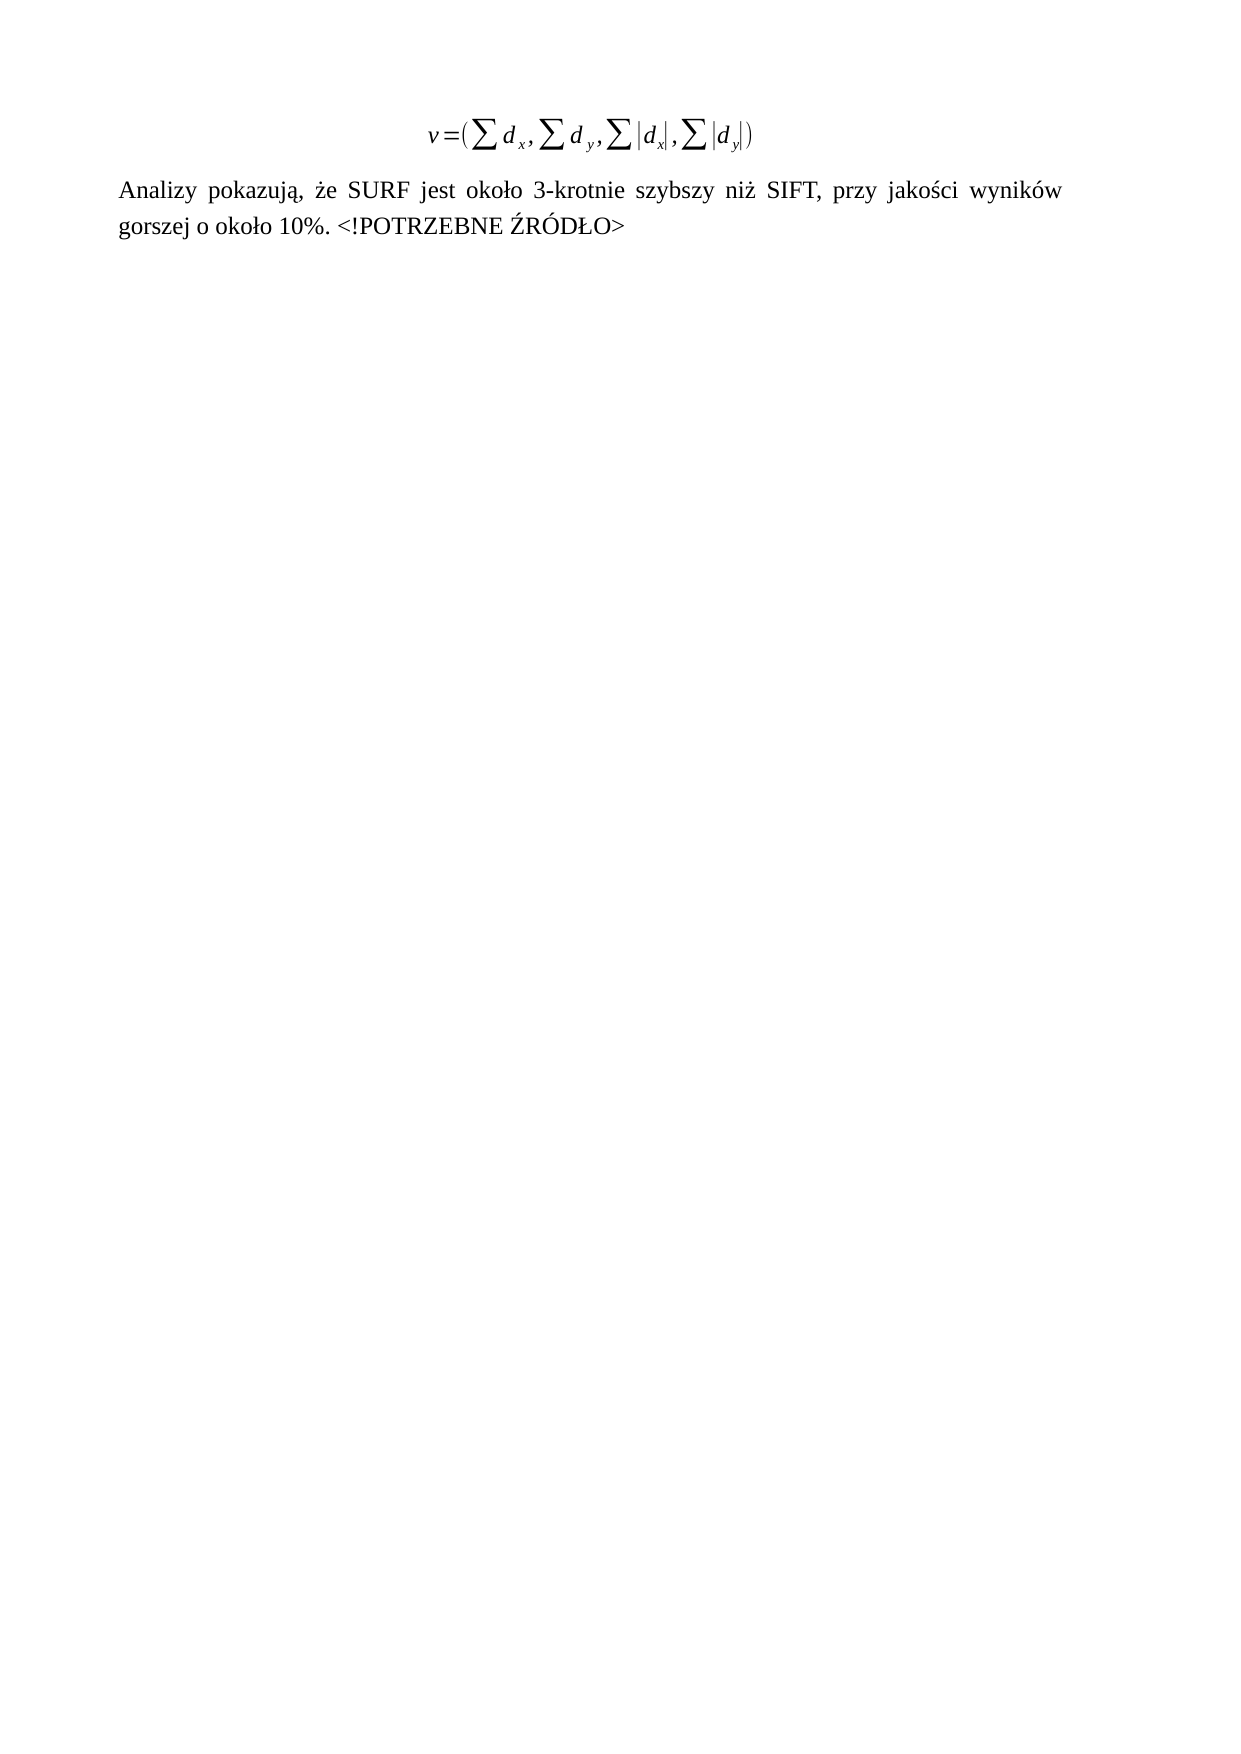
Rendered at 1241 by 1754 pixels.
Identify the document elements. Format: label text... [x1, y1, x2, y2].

text Analizy pokazują, że SURF jest około 3-krotnie szybszy niż SIFT, przy jakości wyników gorszej o około 10%. <!POTRZEBNE ŹRÓDŁO> [118, 175, 1063, 239]
